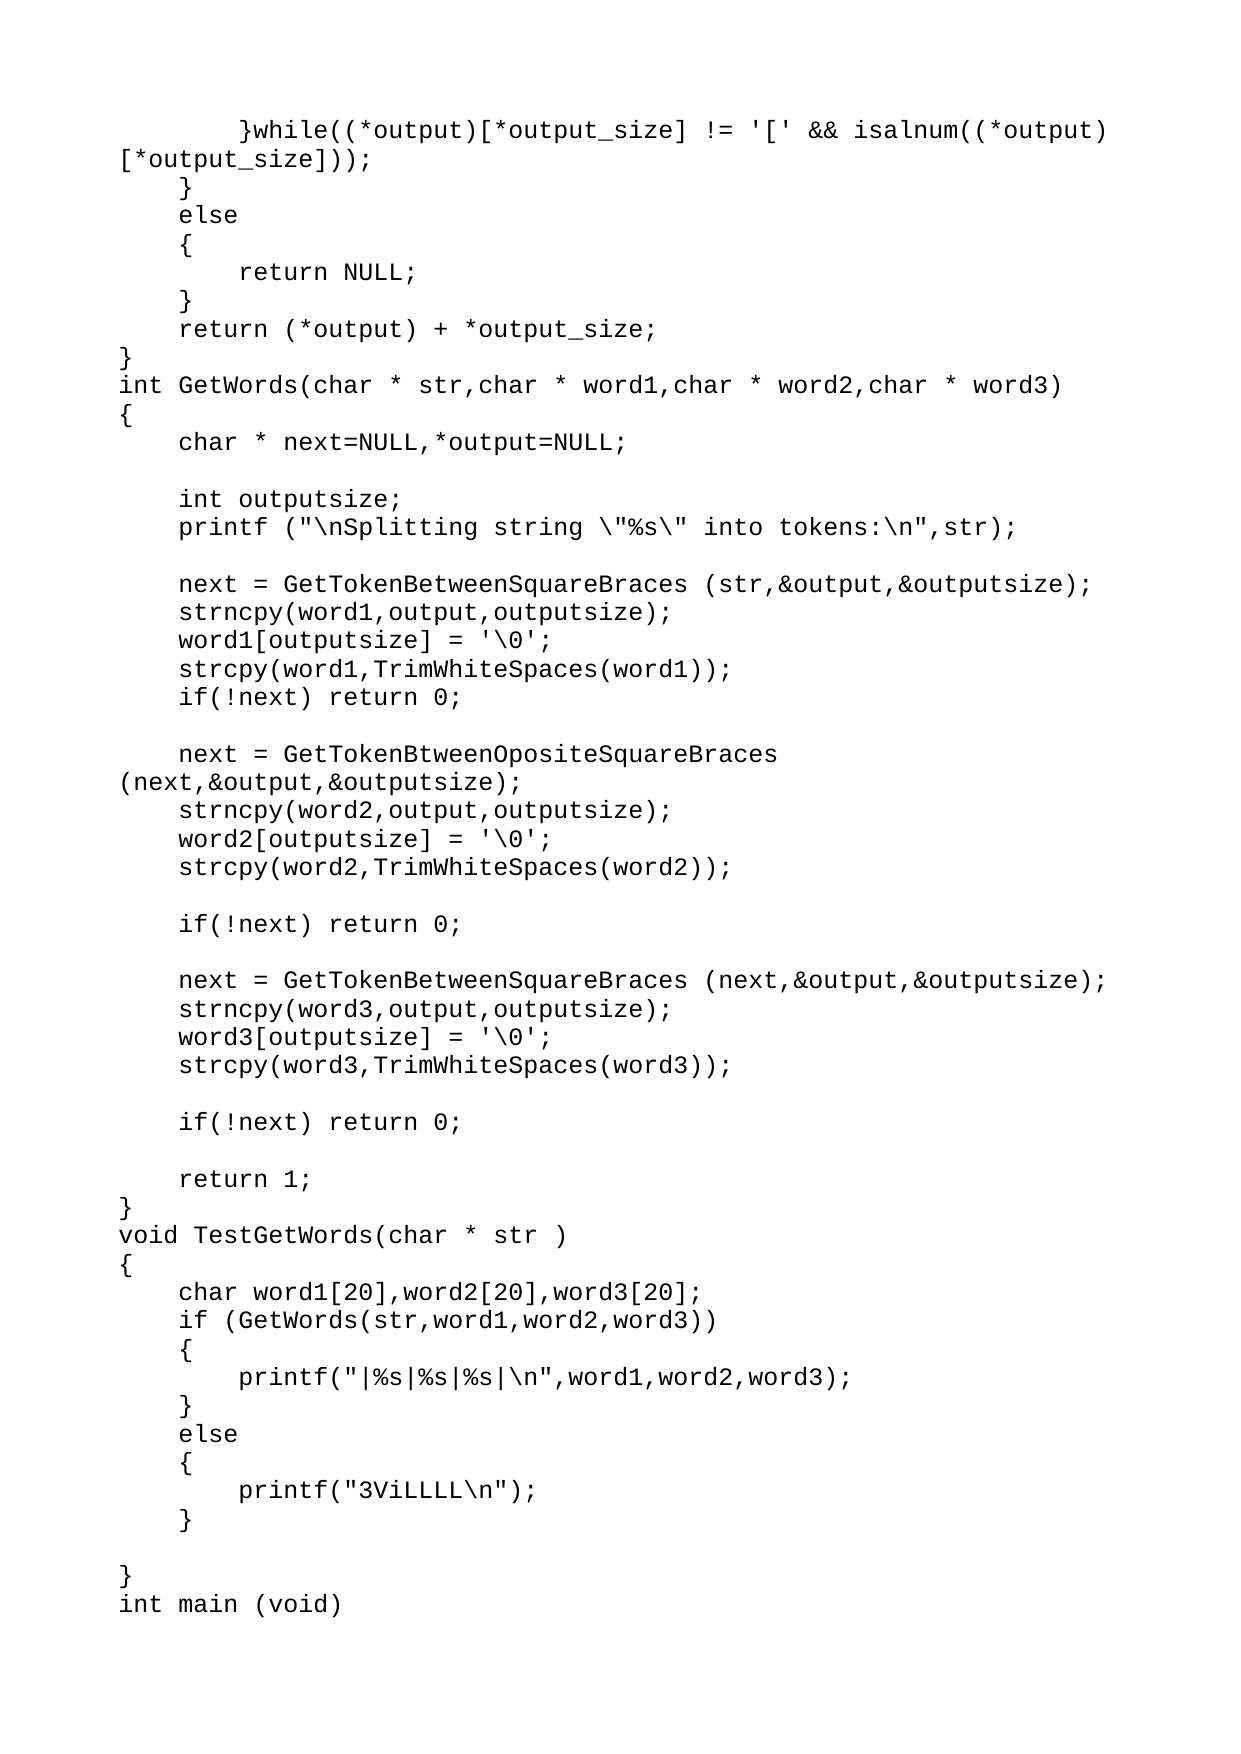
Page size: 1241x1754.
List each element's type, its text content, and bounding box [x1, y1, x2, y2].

text return NULL; [118, 260, 1122, 288]
text strcpy(word2,TrimWhiteSpaces(word2)); [118, 855, 1122, 883]
text } [118, 1195, 1122, 1223]
text char word1[20],word2[20],word3[20]; [118, 1280, 1122, 1308]
text printf ("\nSplitting string \"%s\" into tokens:\n",str); [118, 515, 1122, 543]
text next = GetTokenBtweenOpositeSquareBraces (next,&output,&outputsize); [118, 741, 1122, 798]
text }while((*output)[*output_size] != '[' && isalnum((*output)[*output_size])); [118, 118, 1122, 175]
text word2[outputsize] = '\0'; [118, 826, 1122, 855]
text } [118, 175, 1122, 203]
text strncpy(word2,output,outputsize); [118, 798, 1122, 826]
text return (*output) + *output_size; [118, 316, 1122, 345]
text printf("|%s|%s|%s|\n",word1,word2,word3); [118, 1365, 1122, 1393]
text if(!next) return 0; [118, 685, 1122, 713]
text return 1; [118, 1166, 1122, 1195]
text char * next=NULL,*output=NULL; [118, 430, 1122, 458]
text { [118, 401, 1122, 430]
text } [118, 1506, 1122, 1535]
text int outputsize; [118, 486, 1122, 515]
text } [118, 1563, 1122, 1591]
text } [118, 1393, 1122, 1421]
text int GetWords(char * str,char * word1,char * word2,char * word3) [118, 373, 1122, 401]
text { [118, 1450, 1122, 1478]
text next = GetTokenBetweenSquareBraces (next,&output,&outputsize); [118, 968, 1122, 996]
text void TestGetWords(char * str ) [118, 1223, 1122, 1251]
text { [118, 1251, 1122, 1280]
text word3[outputsize] = '\0'; [118, 1025, 1122, 1053]
text else [118, 1421, 1122, 1450]
text strcpy(word3,TrimWhiteSpaces(word3)); [118, 1053, 1122, 1081]
text word1[outputsize] = '\0'; [118, 628, 1122, 656]
text { [118, 231, 1122, 260]
text printf("3ViLLLL\n"); [118, 1478, 1122, 1506]
text int main (void) [118, 1591, 1122, 1620]
text } [118, 288, 1122, 316]
text if (GetWords(str,word1,word2,word3)) [118, 1308, 1122, 1336]
text else [118, 203, 1122, 231]
text if(!next) return 0; [118, 911, 1122, 940]
text next = GetTokenBetweenSquareBraces (str,&output,&outputsize); [118, 571, 1122, 600]
text } [118, 345, 1122, 373]
text strncpy(word1,output,outputsize); [118, 600, 1122, 628]
text strncpy(word3,output,outputsize); [118, 996, 1122, 1025]
text { [118, 1336, 1122, 1365]
text strcpy(word1,TrimWhiteSpaces(word1)); [118, 656, 1122, 685]
text if(!next) return 0; [118, 1110, 1122, 1138]
